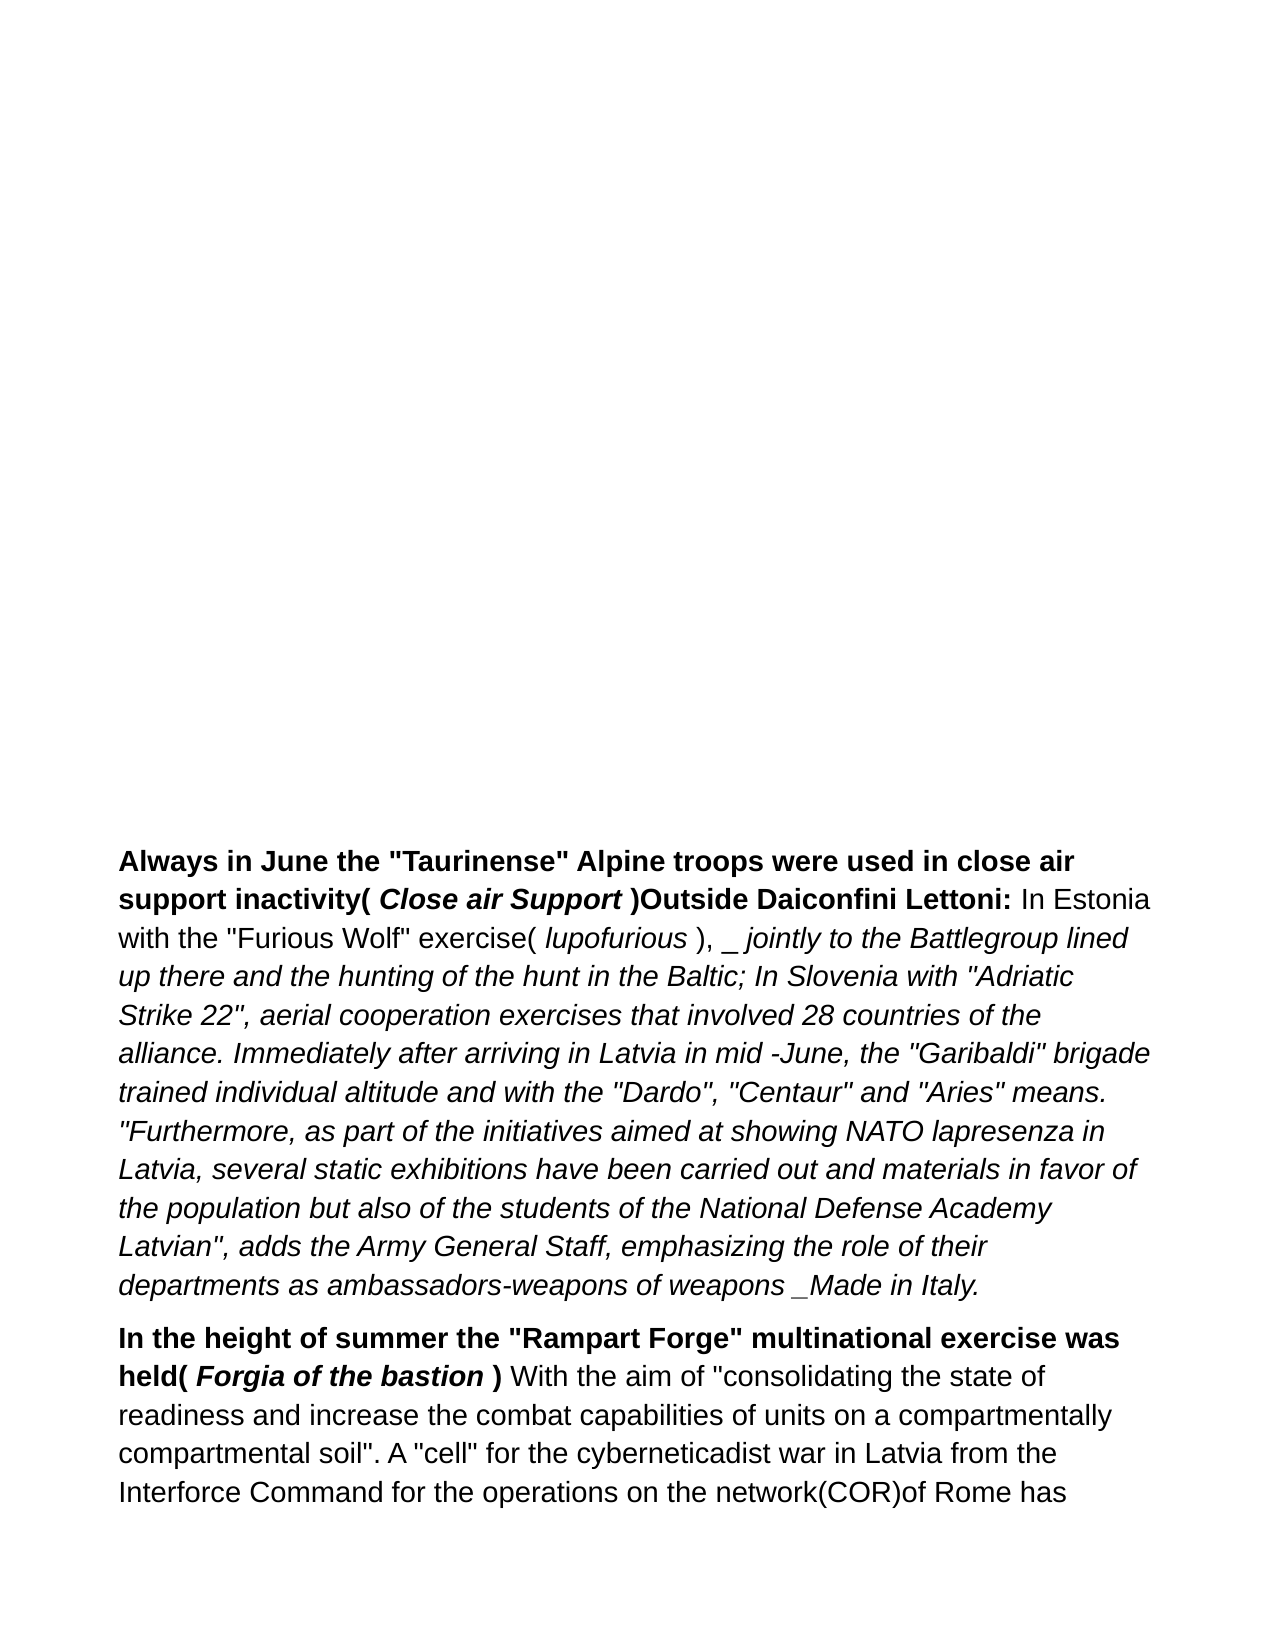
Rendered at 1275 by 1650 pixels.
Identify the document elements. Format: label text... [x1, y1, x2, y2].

text Always in June the "Taurinense" Alpine troops were used in close air support inactivity( Close air Support )Outside Daiconfini Lettoni: In Estonia with the "Furious Wolf" exercise( lupofurious ), _ jointly to the Battlegroup lined up there and the hunting of the hunt in the Baltic; In Slovenia with "Adriatic Strike 22", aerial cooperation exercises that involved 28 countries of the alliance. Immediately after arriving in Latvia in mid -June, the "Garibaldi" brigade trained individual altitude and with the "Dardo", "Centaur" and "Aries" means. "Furthermore, as part of the initiatives aimed at showing NATO lapresenza in Latvia, several static exhibitions have been carried out and materials in favor of the population but also of the students of the National Defense Academy Latvian", adds the Army General Staff, emphasizing the role of their departments as ambassadors-weapons of weapons _Made in Italy. [118, 118, 1157, 1301]
text In the height of summer the "Rampart Forge" multinational exercise was held( Forgia of the bastion ) With the aim of "consolidating the state of readiness and increase the combat capabilities of units on a compartmentally compartmental soil". A "cell" for the cyberneticadist war in Latvia from the Interforce Command for the operations on the network(COR)of Rome has [118, 1321, 1157, 1508]
